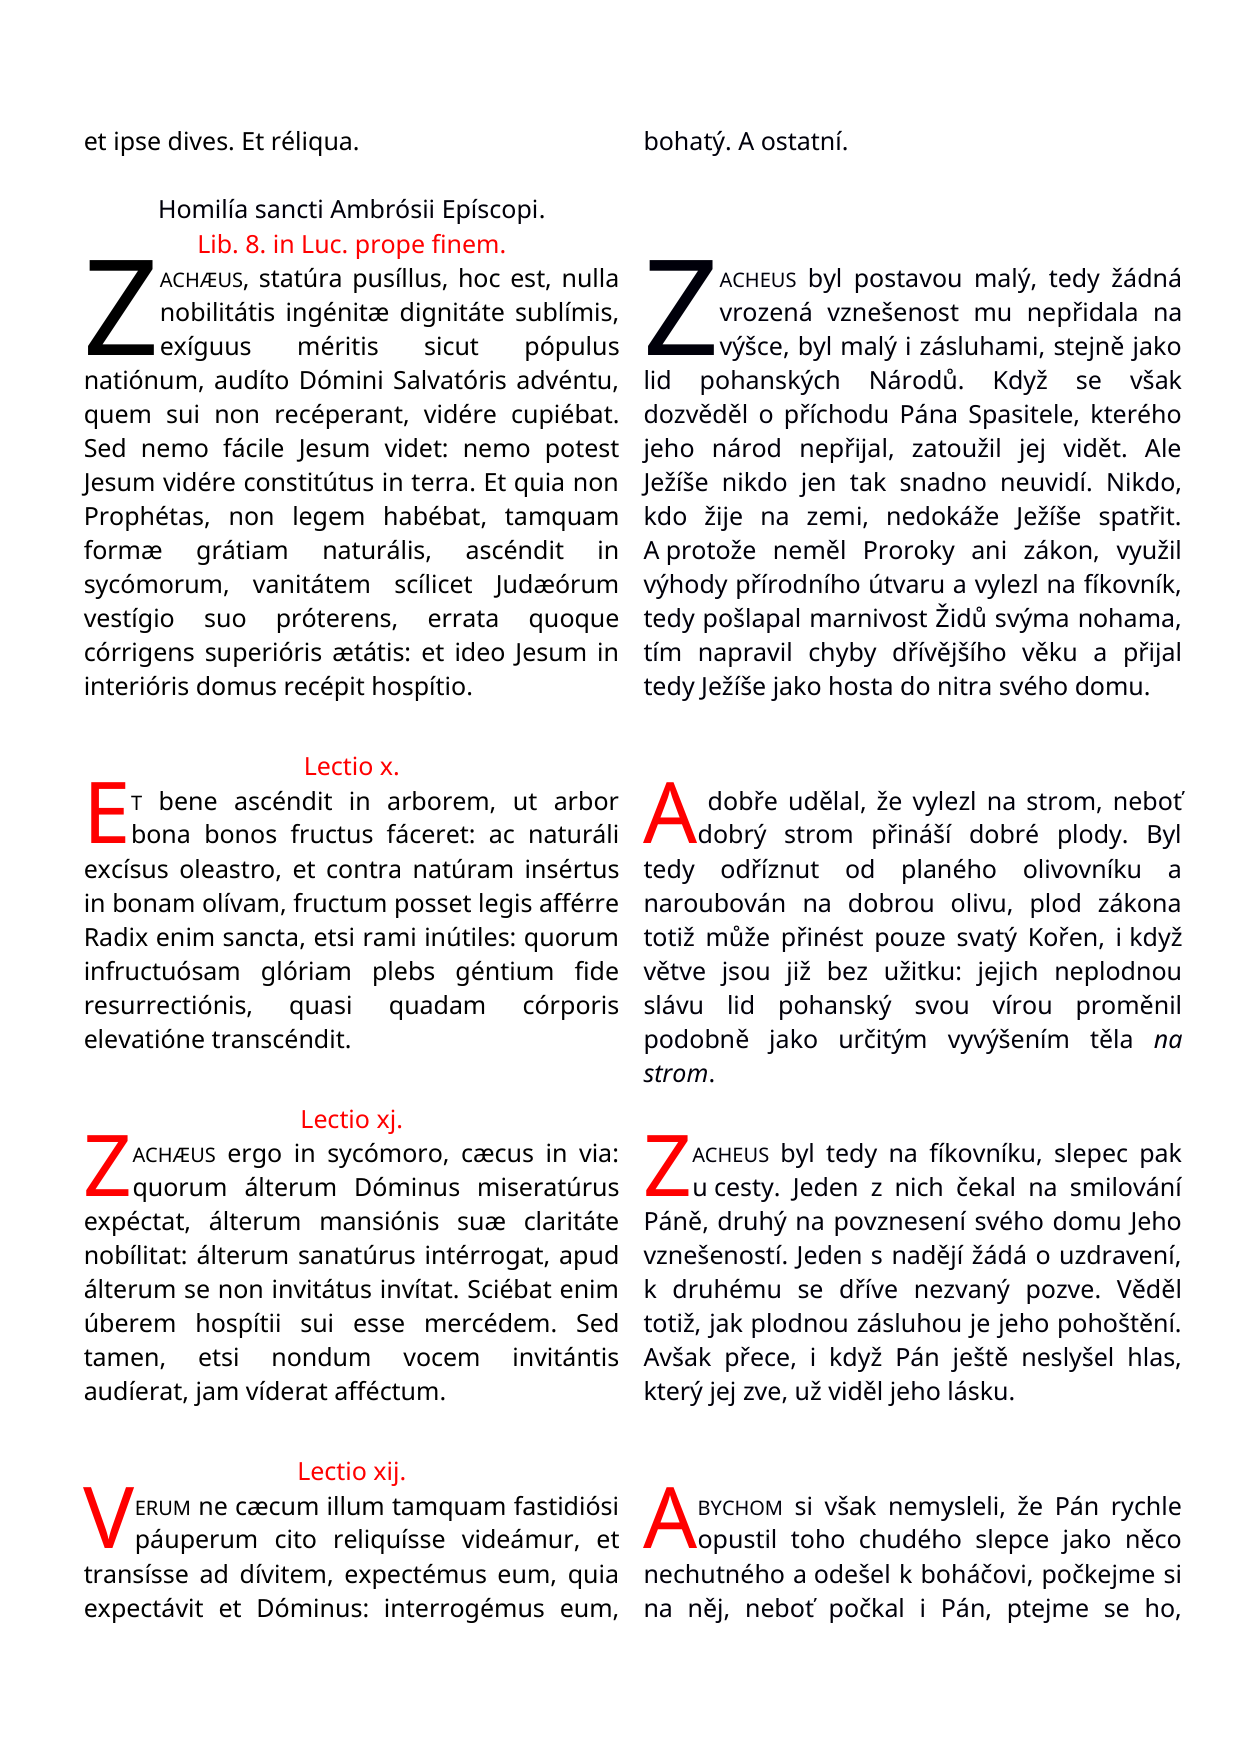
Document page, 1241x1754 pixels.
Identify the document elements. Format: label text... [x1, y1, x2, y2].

table_cell In III. Nocturno Léctio sancti Evangélii secúndum Lucam. Lectio ix. Cap. 19. In illo témpore: Ingréssus Jesus perambulábat Jericho. Et ecce vir nómine Zachæus: et hic princeps erat publicanórum, et ipse dives. Et réliqua. Homilía sancti Ambrósii Epíscopi. Lib. 8. in Luc. prope finem. Zachæus‚ statúra pusíllus, hoc est, nulla nobilitátis ingénitæ dignitáte sublímis, exíguus méritis sicut pópulus natiónum, audíto Dómini Salvatóris advéntu, quem sui non recéperant, vidére cupiébat. Sed nemo fácile Jesum videt: nemo potest Jesum vidére constitútus in terra. Et quia non Prophétas, non legem habébat, tamquam formæ grátiam naturális, ascéndit in sycómorum, vanitátem scílicet Judæórum vestígio suo próterens, errata quoque córrigens superióris ætátis: et ideo Jesum in interióris domus recépit hospítio. [72, 118, 631, 743]
table_cell Abychom si však nemysleli, že Pán rychle opustil toho chudého slepce jako něco nechutného a odešel k boháčovi, počkejme si na něj, neboť počkal i Pán, ptejme se ho, [631, 1448, 1194, 1630]
table_cell Lectio xij. Verum ne cæcum illum tamquam fastidiósi páuperum cito reliquísse videámur, et transísse ad dívitem, expectémus eum, quia expectávit et Dóminus: interrogémus eum, [72, 1448, 631, 1630]
table_cell Za onoho času procházel Ježíš městem Jericho. A hle, byl zde muž jménem Zacheus. Ten byl vrchním nad celníky a byl bohatý. A ostatní. Zacheus byl postavou malý, tedy žádná vrozená vznešenost mu nepřidala na výšce, byl malý i zásluhami, stejně jako lid pohans­kých Národů. Když se však dozvěděl o příchodu Pána Spasitele, kterého jeho národ nepřijal, zatoužil jej vidět. Ale Ježíše nikdo jen tak snadno neuvidí. Nikdo, kdo žije na zemi, nedokáže Ježíše spatřit. A protože neměl Proroky ani zákon, využil výhody přírodního útvaru a vylezl na fíkovník, tedy pošlapal marnivost Židů svýma nohama, tím napravil chyby dřívějšího věku a přijal tedy Ježíše jako hosta do nitra svého domu. [631, 118, 1194, 743]
table_cell Zacheus byl tedy na fíkovníku, slepec pak u cesty. Jeden z nich čekal na smilování Páně, druhý na povznesení svého domu Jeho vznešeností. Jeden s nadějí žádá o uzdravení, k druhému se dříve nezvaný pozve. Věděl totiž, jak plodnou zásluhou je jeho pohoštění. Avšak přece, i když Pán ještě neslyšel hlas, který jej zve, už viděl jeho lásku. [631, 1096, 1194, 1448]
table_cell Lectio x. Et bene ascéndit in arborem, ut arbor bona bonos fructus fáceret: ac naturáli excísus oleastro, et contra natúram insértus in bonam olívam, fructum posset legis afférre Radix enim sancta, etsi rami inútiles: quorum infructuósam glóriam plebs géntium fide resurrectiónis‚ quasi quadam córporis elevatióne transcéndit. [72, 743, 631, 1096]
table_cell Lectio xj. Zachæus ergo in sycómoro, cæcus in via: quorum álterum Dóminus miseratúrus expéctat, álterum mansiónis suæ claritáte nobílitat: álterum sanatúrus intérrogat, apud álterum se non invitátus invítat. Sciébat enim úberem hospítii sui esse mercédem. Sed tamen, etsi nondum vocem invitántis audíerat, jam víderat afféctum. [72, 1096, 631, 1448]
table_cell A dobře udělal, že vylezl na strom, neboť dobrý strom přináší dobré plody. Byl tedy odříznut od planého olivovníku a naroubován na dobrou olivu, plod zákona totiž může přinést pouze svatý Kořen, i když větve jsou již bez užitku: jejich neplodnou slávu lid pohanský svou vírou proměnil podobně jako určitým vyvýšením těla na strom. [631, 743, 1194, 1096]
